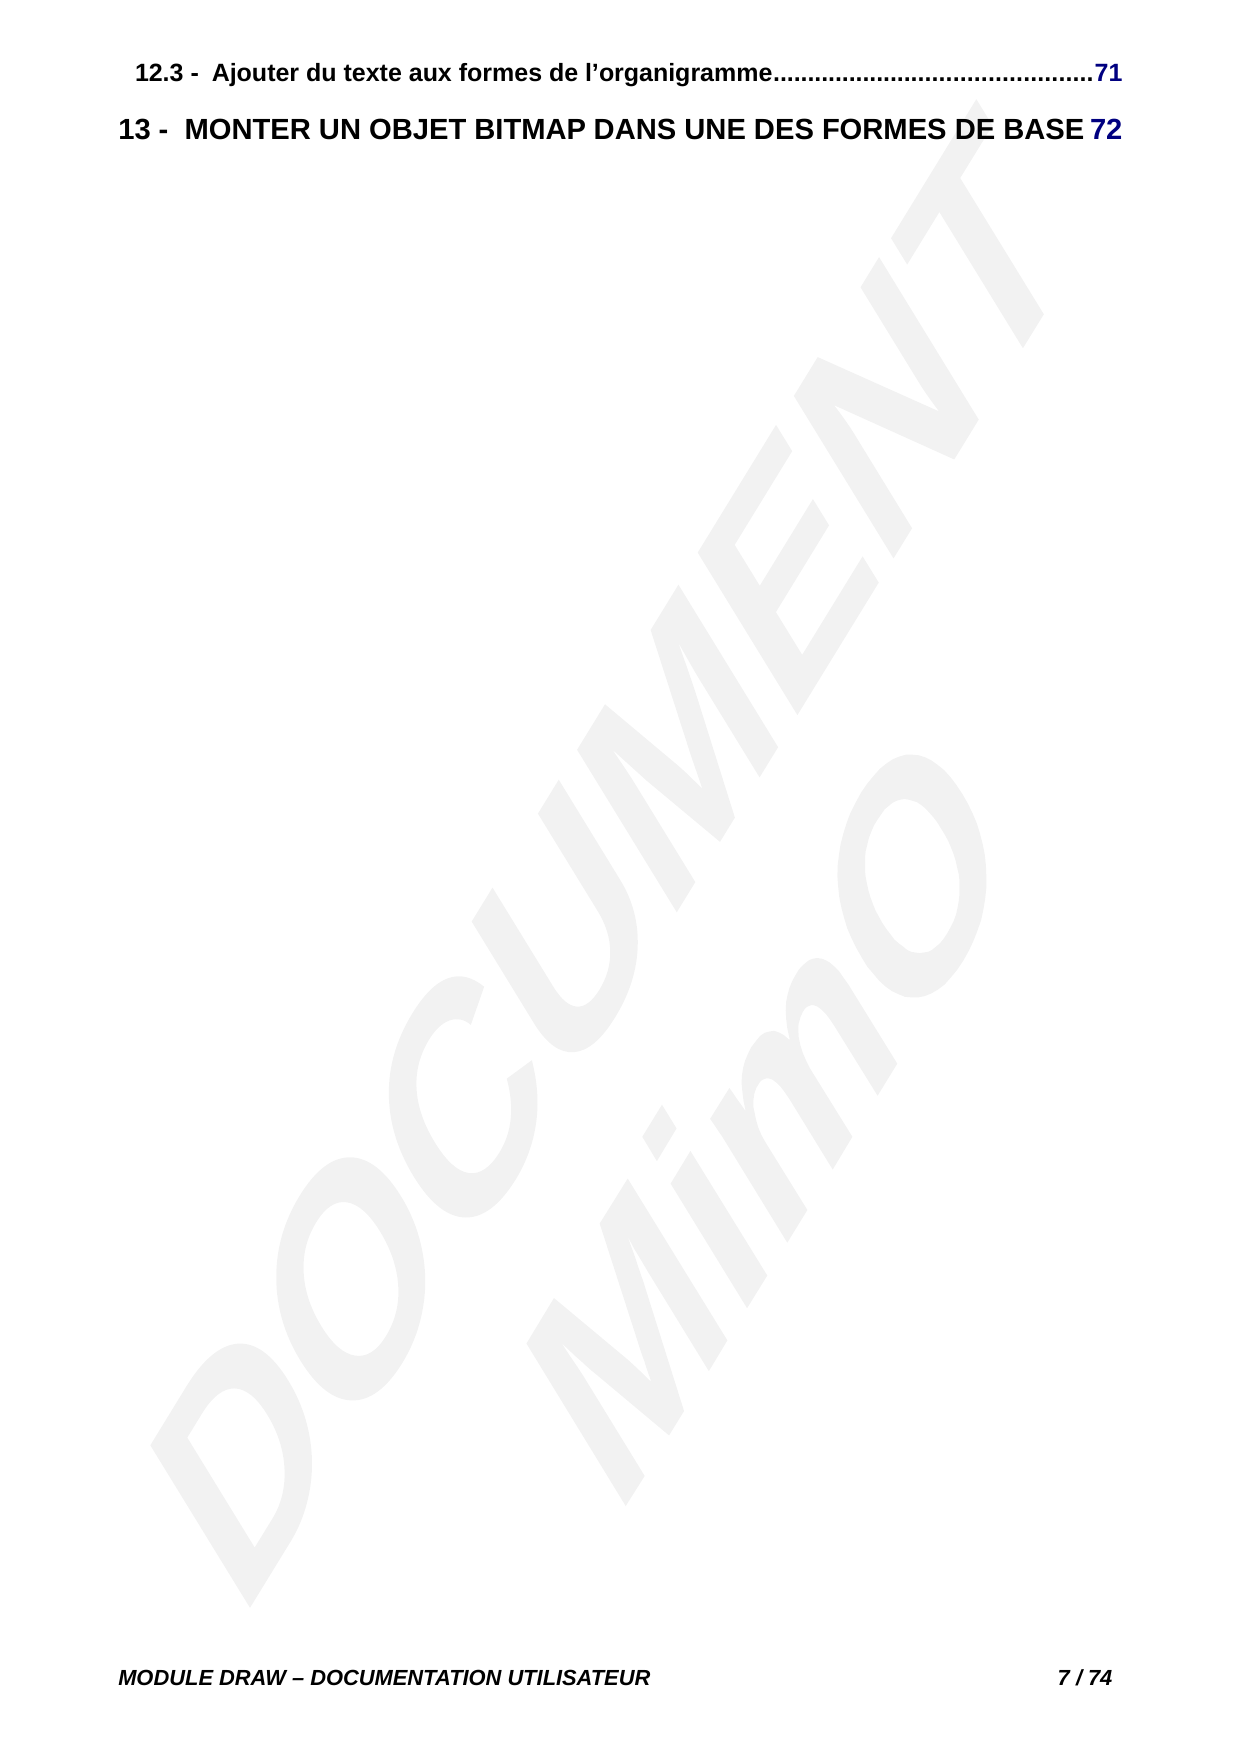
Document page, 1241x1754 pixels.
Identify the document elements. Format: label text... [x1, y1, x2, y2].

text 13 - Monter un objet bitmap dans une des formes de base 72 [118, 113, 1122, 146]
text 12.3 - Ajouter du texte aux formes de l’organigramme 71 [135, 59, 1122, 87]
